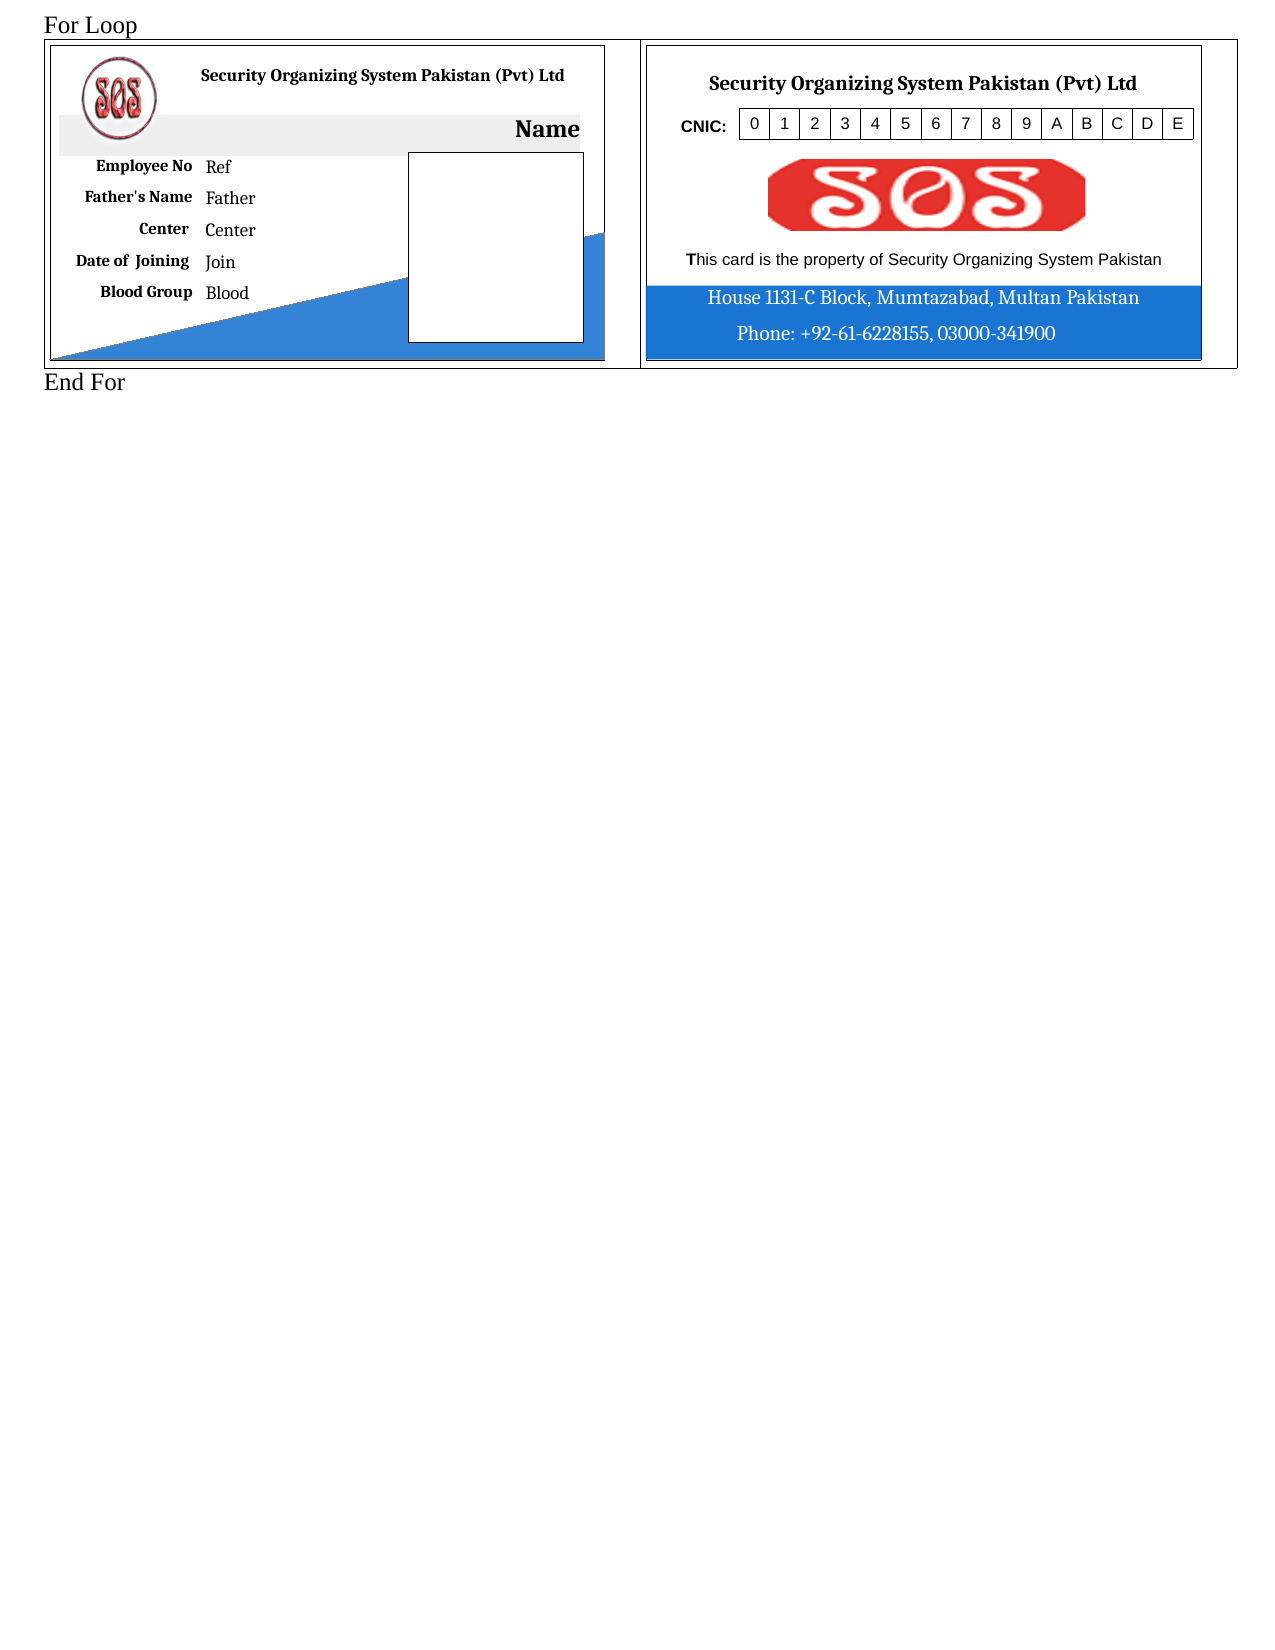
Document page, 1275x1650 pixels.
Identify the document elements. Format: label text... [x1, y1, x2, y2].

table_header Name [59, 115, 580, 156]
table_cell Blood [205, 283, 379, 314]
table_header 4 [861, 109, 890, 138]
table_header E [1163, 109, 1193, 138]
table_cell [655, 158, 1193, 250]
table_header 6 [922, 109, 951, 138]
table_cell [196, 283, 205, 314]
table_cell Ref [205, 156, 408, 188]
table_header 5 [891, 109, 921, 138]
table_header [739, 140, 1193, 158]
table_header [51, 334, 157, 359]
table_header [45, 334, 640, 367]
table_header 7 [952, 109, 981, 138]
table_header 1 [770, 109, 799, 138]
table_header [409, 153, 583, 342]
picture [253, 283, 408, 314]
table_cell Date of Joining [59, 251, 196, 283]
table_header 9 [1012, 109, 1041, 138]
table_header A [1042, 109, 1072, 138]
table_header 2 [800, 109, 830, 138]
table_header C [1103, 109, 1132, 138]
text End For [44, 369, 1237, 396]
table_header 8 [982, 109, 1011, 138]
picture [58, 54, 185, 152]
table_cell Center [205, 220, 408, 251]
table_header [641, 40, 1237, 367]
table_header B [1073, 109, 1102, 138]
text For Loop [44, 11, 1237, 39]
table_header [51, 46, 604, 333]
table_header CNIC: [655, 108, 731, 158]
table_cell Father [205, 188, 408, 219]
table_cell Employee No [59, 156, 196, 188]
table_header D [1133, 109, 1162, 138]
table_cell [196, 188, 205, 219]
table_header 3 [831, 109, 860, 138]
table_header [731, 108, 739, 158]
table_cell Blood Group [59, 283, 196, 314]
table_header 0 [740, 109, 769, 138]
table_cell Father's Name [59, 188, 196, 219]
table_cell Center [59, 220, 196, 251]
table_cell This card is the property of Security Organizing System Pakistan [655, 250, 1193, 281]
table_cell [196, 251, 205, 283]
table_cell [196, 156, 205, 188]
table_cell Join [205, 251, 408, 283]
picture [768, 159, 1086, 231]
table_header [45, 40, 640, 333]
table_cell [196, 220, 205, 251]
